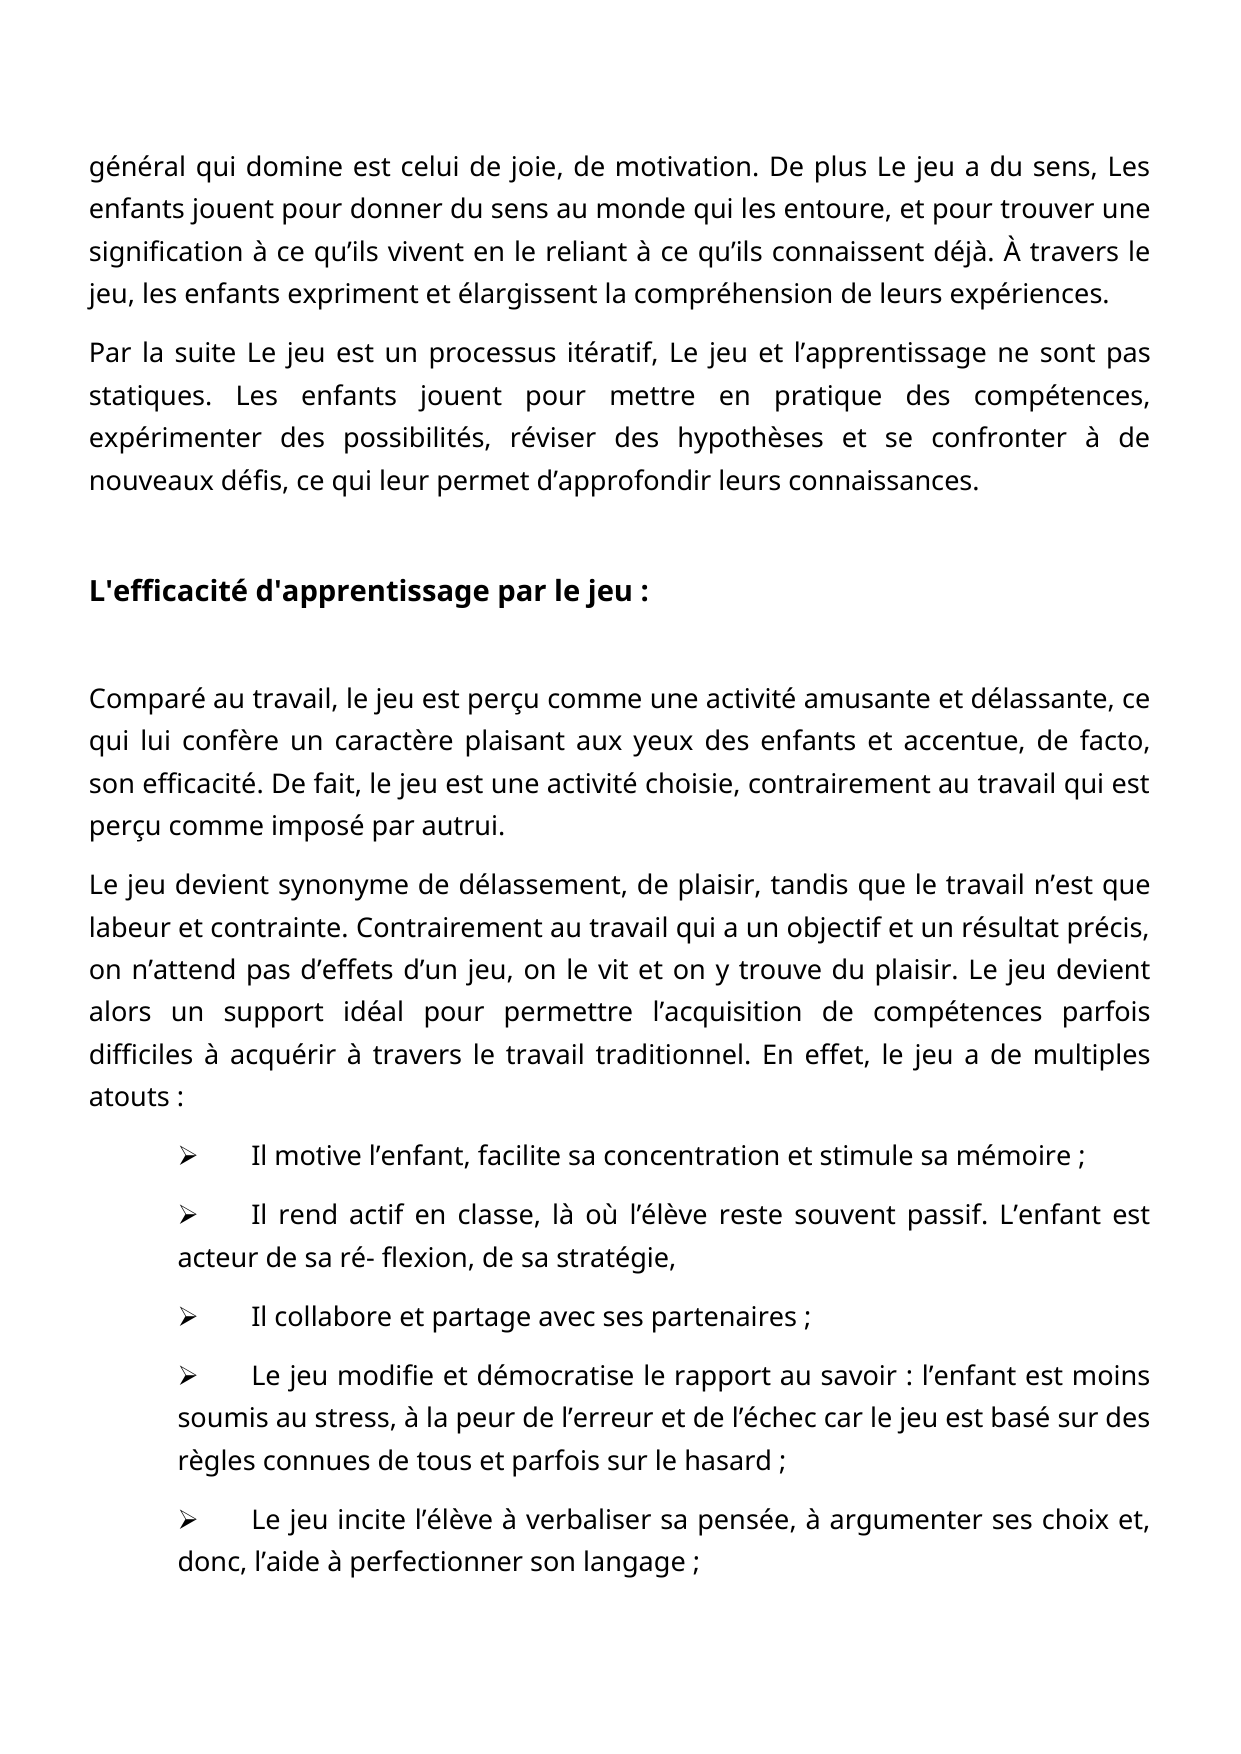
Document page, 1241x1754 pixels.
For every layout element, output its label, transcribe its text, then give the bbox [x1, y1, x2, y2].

list Il collabore et partage avec ses partenaires ; [177, 1297, 1152, 1334]
list Le jeu modifie et démocratise le rapport au savoir : l’enfant est moins soumis au stress, à la peur de l’erreur et de l’échec car le jeu est basé sur des règles connues de tous et parfois sur le hasard ; [177, 1356, 1152, 1478]
text général qui domine est celui de joie, de motivation. De plus Le jeu a du sens, Les enfants jouent pour donner du sens au monde qui les entoure, et pour trouver une signification à ce qu’ils vivent en le reliant à ce qu’ils connaissent déjà. À travers le jeu, les enfants expriment et élargissent la compréhension de leurs expériences. [89, 148, 1152, 312]
text L'efficacité d'apprentissage par le jeu : [89, 570, 1152, 610]
list Il rend actif en classe, là où l’élève reste souvent passif. L’enfant est acteur de sa ré- flexion, de sa stratégie, [177, 1196, 1152, 1275]
list Le jeu incite l’élève à verbaliser sa pensée, à argumenter ses choix et, donc, l’aide à perfectionner son langage ; [177, 1500, 1152, 1579]
text Le jeu devient synonyme de délassement, de plaisir, tandis que le travail n’est que labeur et contrainte. Contrairement au travail qui a un objectif et un résultat précis, on n’attend pas d’effets d’un jeu, on le vit et on y trouve du plaisir. Le jeu devient alors un support idéal pour permettre l’acquisition de compétences parfois difficiles à acquérir à travers le travail traditionnel. En effet, le jeu a de multiples atouts : [89, 866, 1152, 1114]
text Comparé au travail, le jeu est perçu comme une activité amusante et délassante, ce qui lui confère un caractère plaisant aux yeux des enfants et accentue, de facto, son efficacité. De fait, le jeu est une activité choisie, contrairement au travail qui est perçu comme imposé par autrui. [89, 679, 1152, 843]
list Il motive l’enfant, facilite sa concentration et stimule sa mémoire ; [177, 1137, 1152, 1173]
text Par la suite Le jeu est un processus itératif, Le jeu et l’apprentissage ne sont pas statiques. Les enfants jouent pour mettre en pratique des compétences, expérimenter des possibilités, réviser des hypothèses et se confronter à de nouveaux défis, ce qui leur permet d’approfondir leurs connaissances. [89, 334, 1152, 498]
